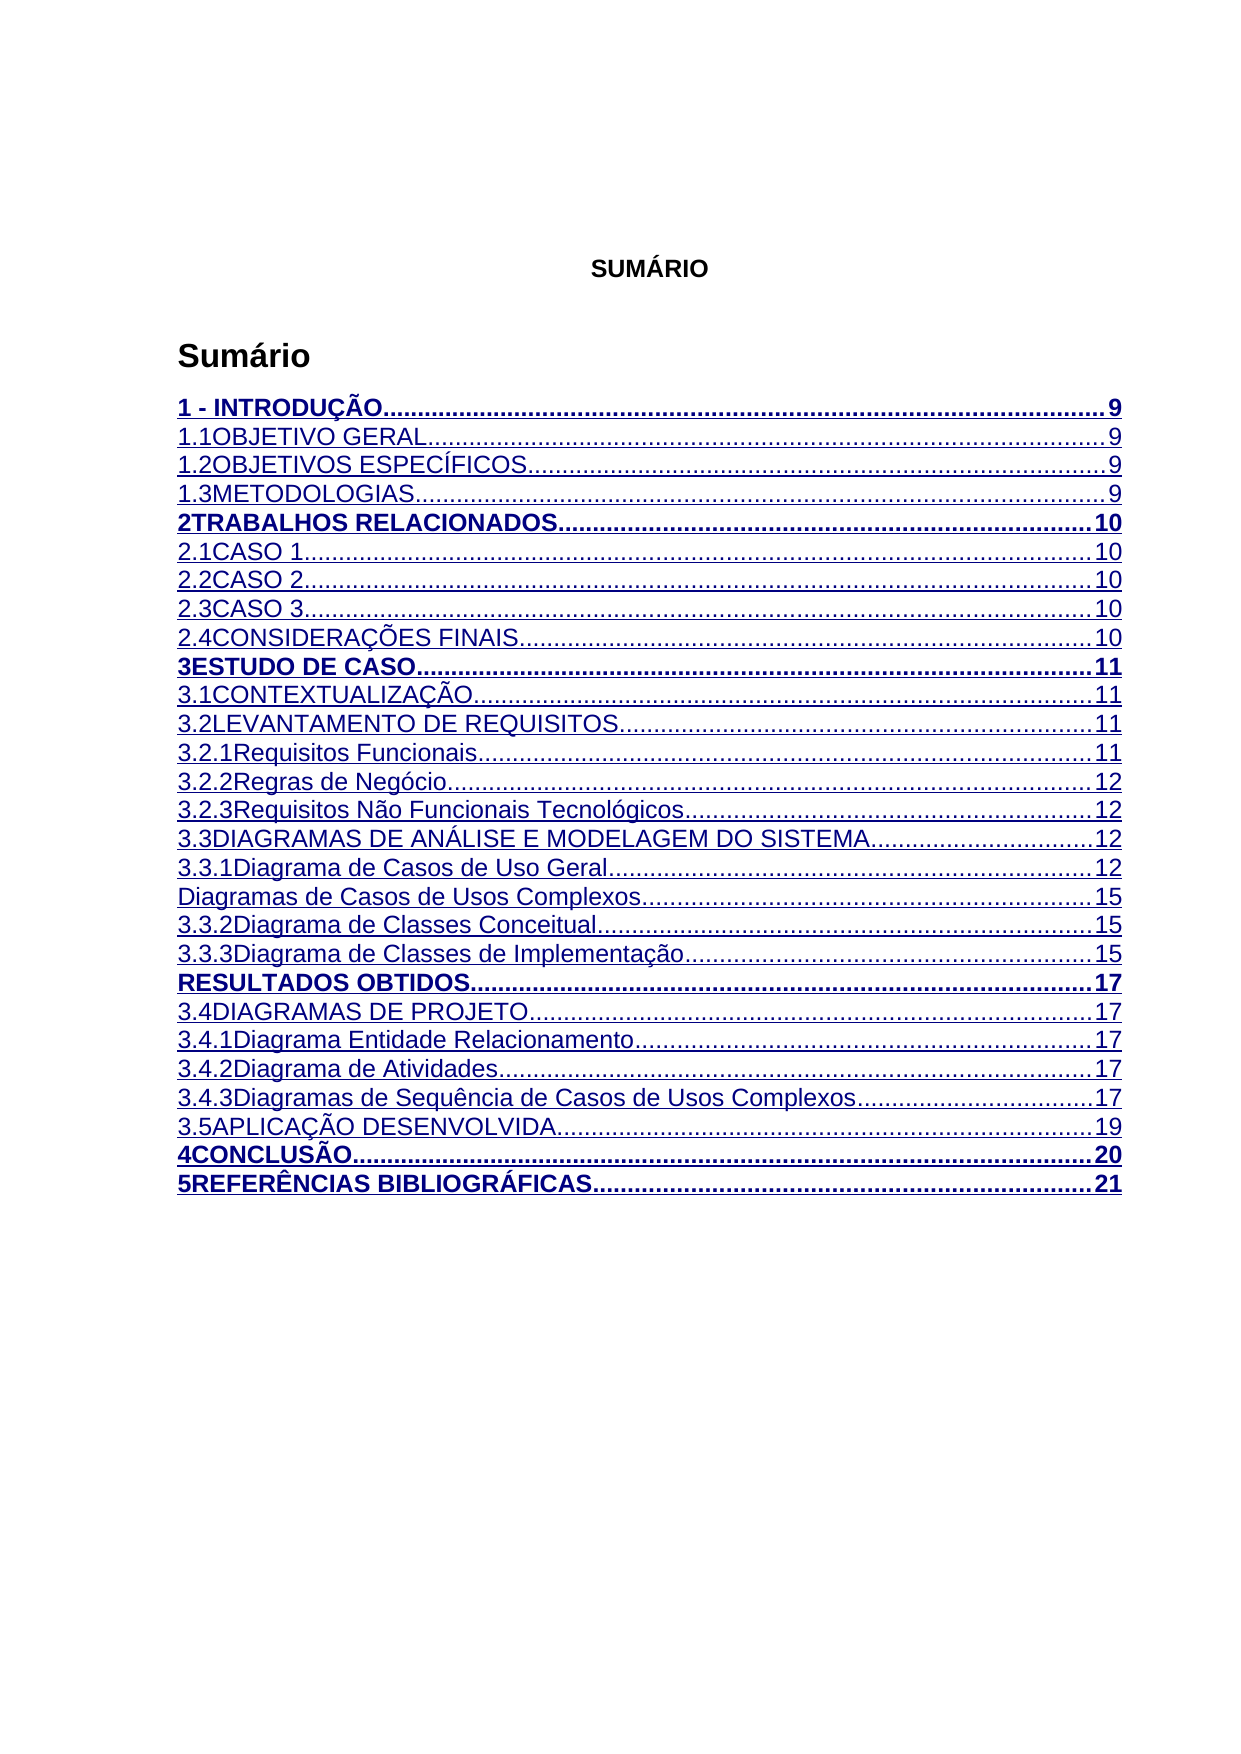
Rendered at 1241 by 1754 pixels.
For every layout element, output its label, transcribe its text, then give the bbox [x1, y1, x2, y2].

text 3.4.3Diagramas de Sequência de Casos de Usos Complexos 17 [177, 1083, 1122, 1108]
text 3.3Diagramas de análise e modelagem do sistema 12 [177, 824, 1122, 849]
text 4CONCLUSÃO 20 [177, 1140, 1122, 1165]
text 3.3.3Diagrama de Classes de Implementação 15 [177, 939, 1122, 964]
text 2TRABALHOS RELACIONADOS 10 [177, 508, 1122, 533]
text 2.2Caso 2 10 [177, 565, 1122, 590]
text 3.5Aplicação desenvolvida 19 [177, 1112, 1122, 1137]
text 3.1Contextualização 11 [177, 680, 1122, 705]
text RESULTADOS OBTIDOS 17 [177, 968, 1122, 993]
text 1.2Objetivos Específicos 9 [177, 450, 1122, 475]
text 1.3Metodologias 9 [177, 479, 1122, 504]
text 3.4Diagramas de projeto 17 [177, 997, 1122, 1022]
text 2.4Considerações Finais 10 [177, 623, 1122, 648]
text 2.1Caso 1 10 [177, 537, 1122, 562]
text 3.3.2Diagrama de Classes Conceitual 15 [177, 910, 1122, 935]
text 3ESTUDO DE CASO 11 [177, 652, 1122, 677]
text 1.1Objetivo Geral 9 [177, 422, 1122, 447]
text 2.3Caso 3 10 [177, 594, 1122, 619]
text 3.2.1Requisitos Funcionais 11 [177, 738, 1122, 763]
text 3.4.2Diagrama de Atividades 17 [177, 1054, 1122, 1079]
text 3.2Levantamento de Requisitos 11 [177, 709, 1122, 734]
text Diagramas de Casos de Usos Complexos 15 [177, 882, 1122, 907]
text 3.2.2Regras de Negócio 12 [177, 767, 1122, 792]
subtitle Sumário [177, 336, 1122, 375]
text 3.3.1Diagrama de Casos de Uso Geral 12 [177, 853, 1122, 878]
text SUMÁRIO [177, 254, 1122, 282]
text 3.2.3Requisitos Não Funcionais Tecnológicos 12 [177, 795, 1122, 820]
text 5REFERÊNCIAS BIBLIOGRÁFICAS 21 [177, 1169, 1122, 1194]
text 3.4.1Diagrama Entidade Relacionamento 17 [177, 1025, 1122, 1050]
text 1 - Introdução 9 [177, 393, 1122, 418]
